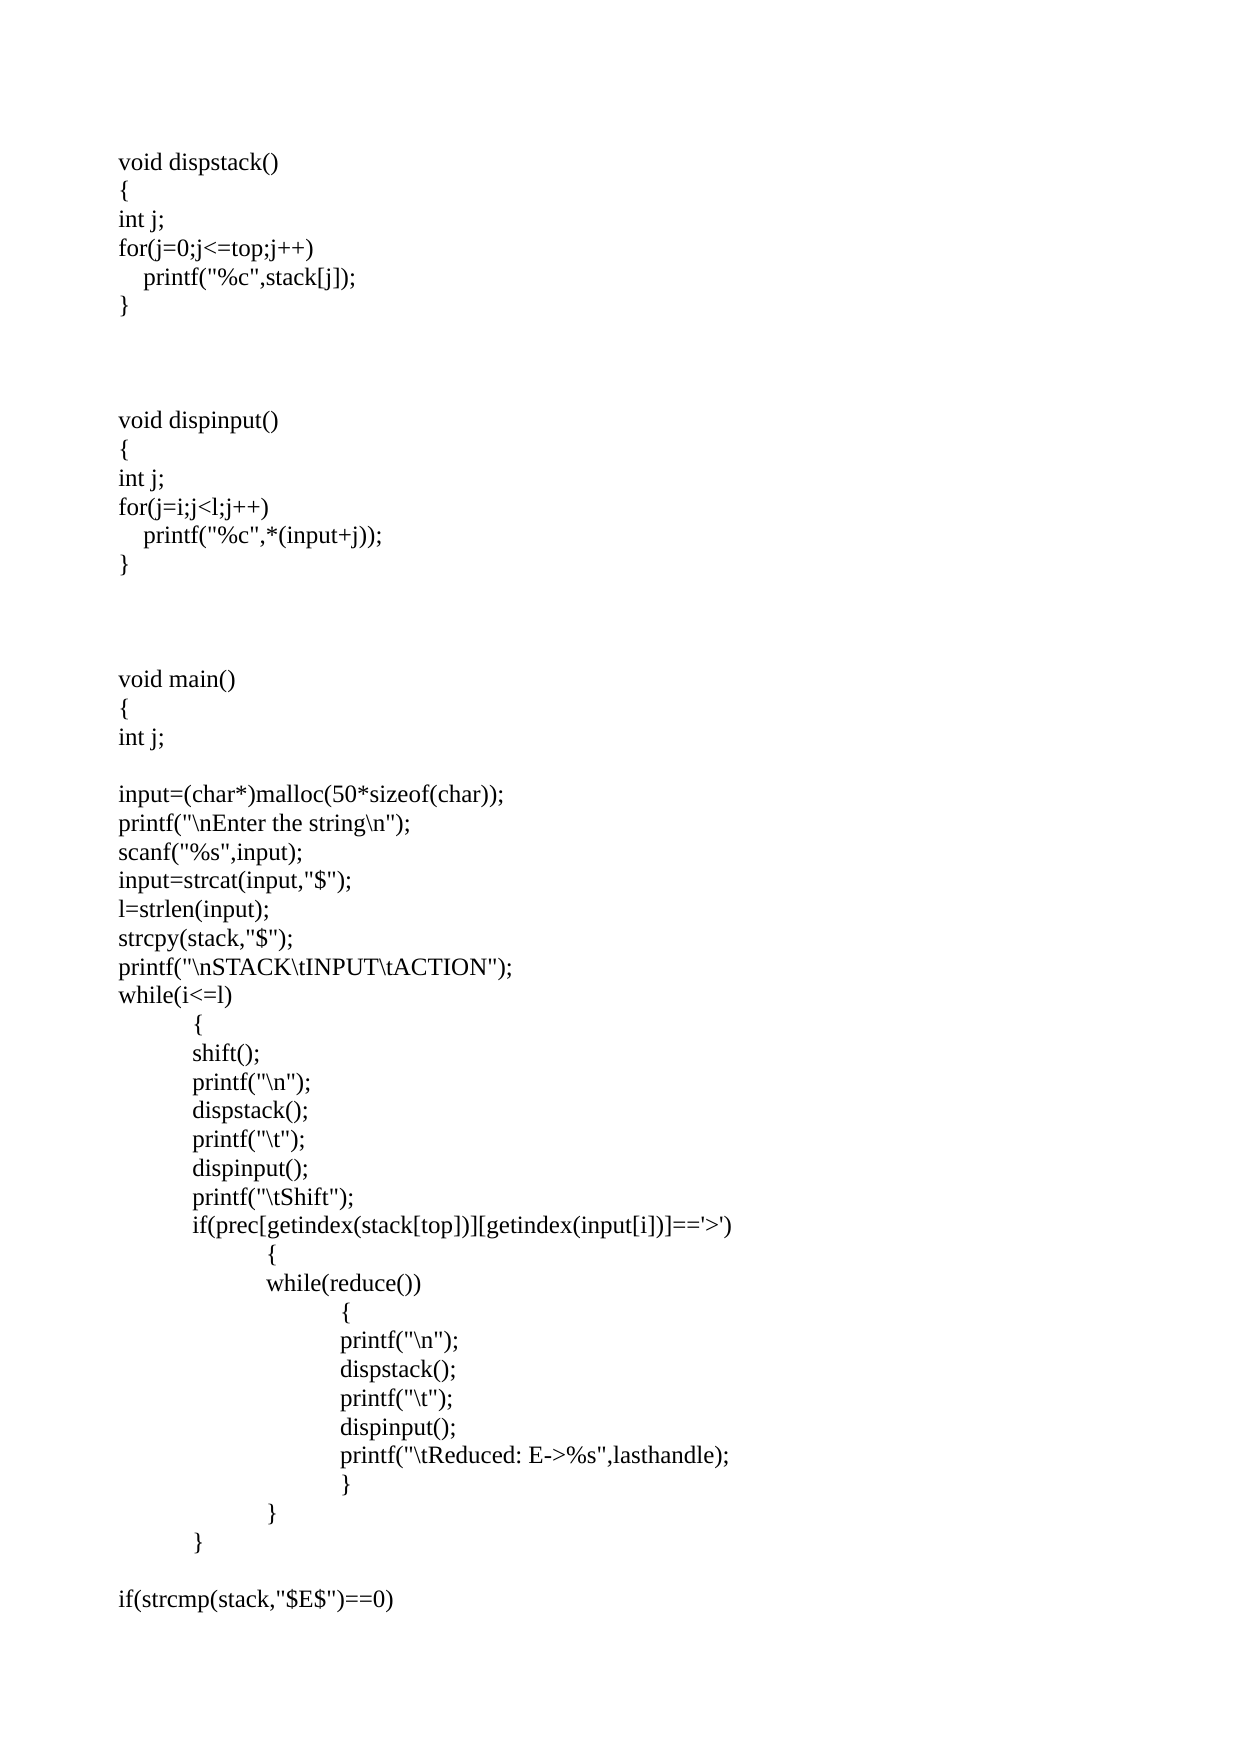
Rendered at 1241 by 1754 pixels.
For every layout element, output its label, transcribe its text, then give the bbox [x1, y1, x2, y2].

text printf("\tShift"); [118, 1182, 1122, 1211]
text if(prec[getindex(stack[top])][getindex(input[i])]=='>') [118, 1211, 1122, 1239]
text { [118, 693, 1122, 722]
text } [118, 549, 1122, 578]
text while(i<=l) [118, 981, 1122, 1009]
text int j; [118, 722, 1122, 751]
text scanf("%s",input); [118, 837, 1122, 866]
text printf("\t"); [118, 1124, 1122, 1153]
text strcpy(stack,"$"); [118, 923, 1122, 952]
text printf("\nEnter the string\n"); [118, 808, 1122, 837]
text void dispinput() [118, 406, 1122, 434]
text l=strlen(input); [118, 894, 1122, 923]
text dispinput(); [118, 1412, 1122, 1441]
text printf("\n"); [118, 1067, 1122, 1096]
text dispinput(); [118, 1153, 1122, 1182]
text dispstack(); [118, 1096, 1122, 1124]
text for(j=i;j<l;j++) [118, 492, 1122, 521]
text { [118, 1239, 1122, 1268]
text printf("\tReduced: E->%s",lasthandle); [118, 1441, 1122, 1469]
text } [118, 1498, 1122, 1527]
text } [118, 1469, 1122, 1498]
text while(reduce()) [118, 1268, 1122, 1297]
text printf("%c",*(input+j)); [118, 521, 1122, 549]
text void dispstack() [118, 147, 1122, 176]
text int j; [118, 204, 1122, 233]
text if(strcmp(stack,"$E$")==0) [118, 1584, 1122, 1613]
text input=strcat(input,"$"); [118, 866, 1122, 894]
text dispstack(); [118, 1354, 1122, 1383]
text printf("\t"); [118, 1383, 1122, 1412]
text { [118, 434, 1122, 463]
text shift(); [118, 1038, 1122, 1067]
text { [118, 1009, 1122, 1038]
text void main() [118, 664, 1122, 693]
text for(j=0;j<=top;j++) [118, 233, 1122, 262]
text printf("\n"); [118, 1326, 1122, 1354]
text } [118, 1527, 1122, 1556]
text int j; [118, 463, 1122, 492]
text } [118, 291, 1122, 319]
text printf("\nSTACK\tINPUT\tACTION"); [118, 952, 1122, 981]
text { [118, 176, 1122, 204]
text { [118, 1297, 1122, 1326]
text printf("%c",stack[j]); [118, 262, 1122, 291]
text input=(char*)malloc(50*sizeof(char)); [118, 779, 1122, 808]
